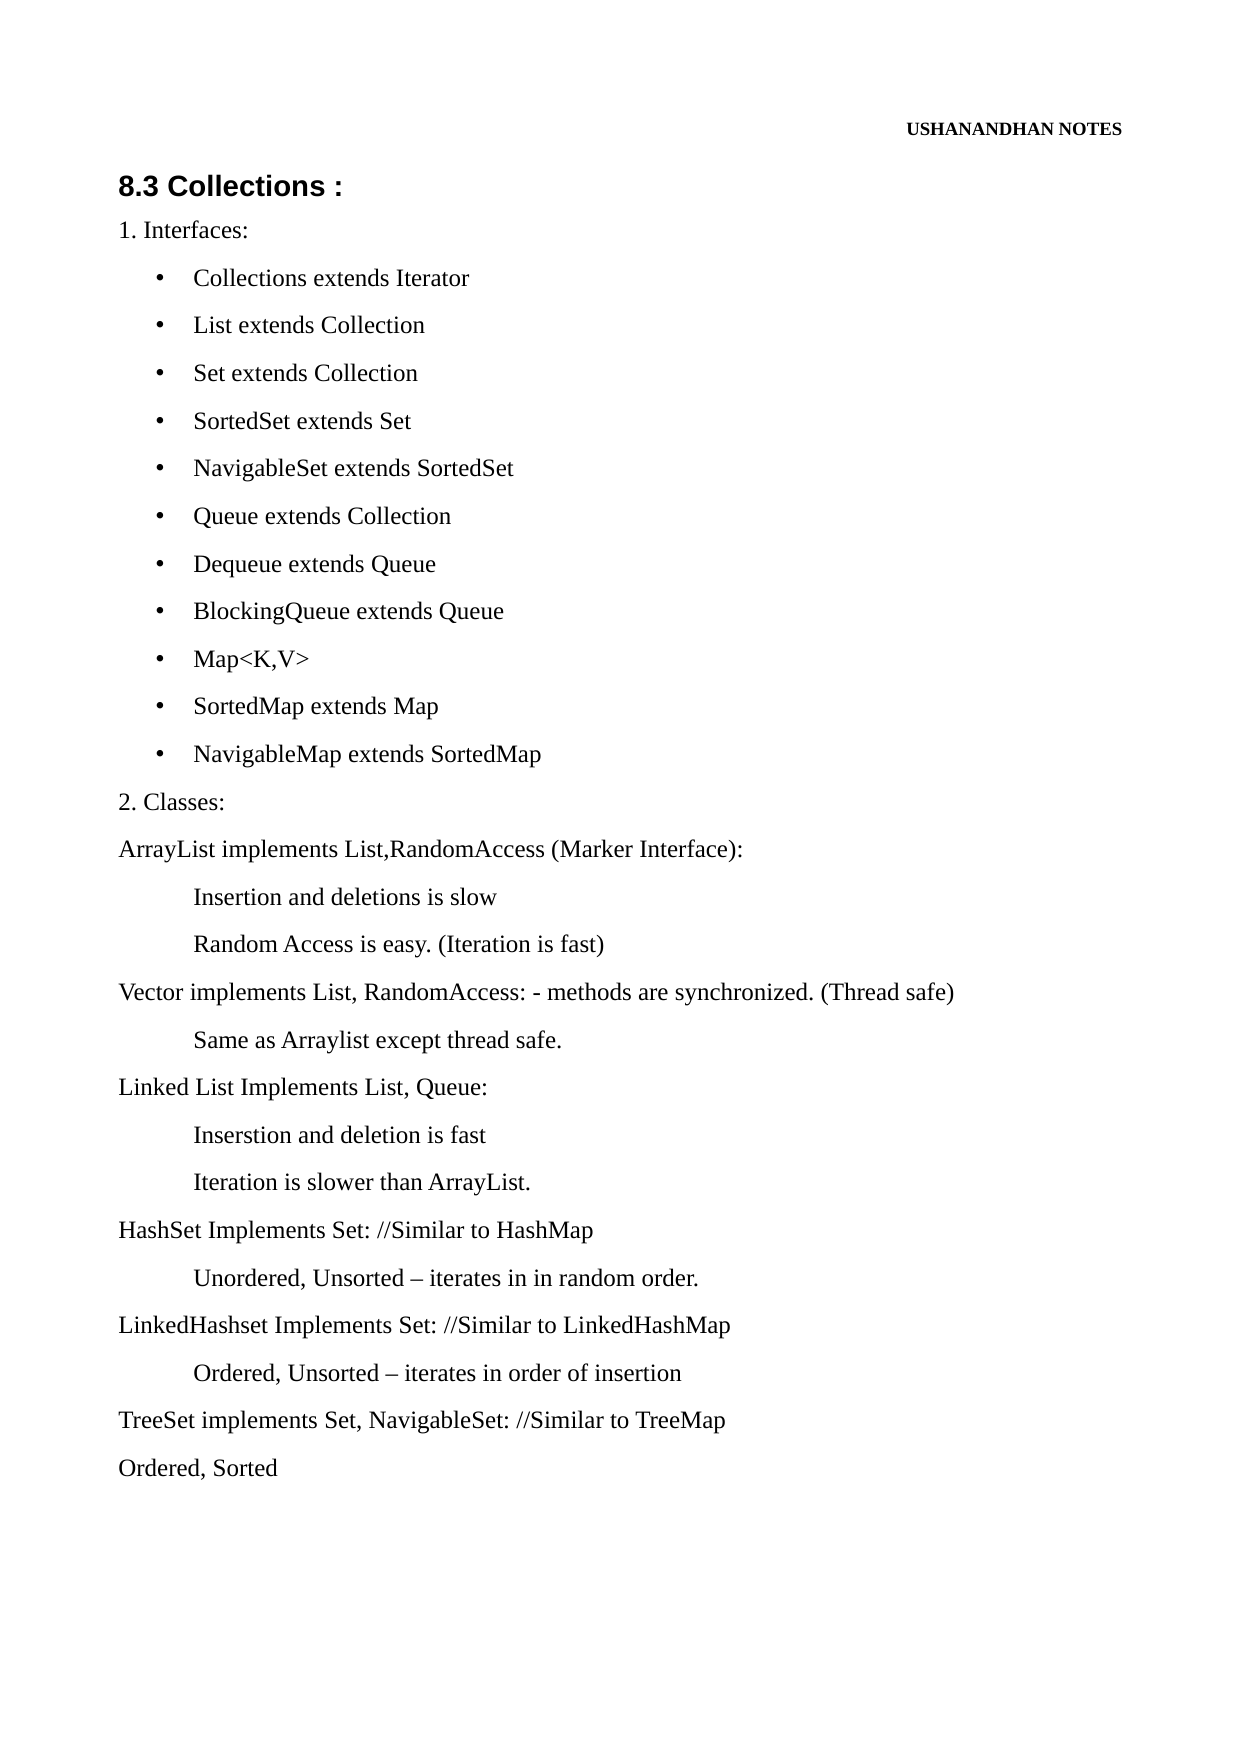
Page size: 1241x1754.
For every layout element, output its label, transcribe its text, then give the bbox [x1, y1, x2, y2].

text Insertion and deletions is slow [118, 882, 1122, 911]
list SortedSet extends Set [156, 406, 1122, 434]
text 1. Interfaces: [118, 215, 1122, 244]
list NavigableSet extends SortedSet [156, 453, 1122, 482]
text Ordered, Unsorted – iterates in order of insertion [118, 1358, 1122, 1387]
text Iteration is slower than ArrayList. [118, 1167, 1122, 1196]
text ArrayList implements List,RandomAccess (Marker Interface): [118, 834, 1122, 863]
text Ordered, Sorted [118, 1453, 1122, 1482]
subtitle 8.3 Collections : [118, 169, 1122, 203]
list BlockingQueue extends Queue [156, 596, 1122, 625]
text Inserstion and deletion is fast [118, 1120, 1122, 1149]
text Vector implements List, RandomAccess: - methods are synchronized. (Thread safe) [118, 977, 1122, 1006]
text LinkedHashset Implements Set: //Similar to LinkedHashMap [118, 1310, 1122, 1339]
list SortedMap extends Map [156, 691, 1122, 720]
text TreeSet implements Set, NavigableSet: //Similar to TreeMap [118, 1406, 1122, 1434]
text 2. Classes: [118, 787, 1122, 815]
text Linked List Implements List, Queue: [118, 1072, 1122, 1101]
list Collections extends Iterator [156, 263, 1122, 292]
list Set extends Collection [156, 358, 1122, 387]
list Dequeue extends Queue [156, 549, 1122, 577]
text Unordered, Unsorted – iterates in in random order. [118, 1263, 1122, 1291]
text HashSet Implements Set: //Similar to HashMap [118, 1215, 1122, 1244]
list NavigableMap extends SortedMap [156, 739, 1122, 768]
list List extends Collection [156, 311, 1122, 339]
list Map<K,V> [156, 644, 1122, 673]
list Queue extends Collection [156, 501, 1122, 530]
text Same as Arraylist except thread safe. [118, 1025, 1122, 1053]
text Random Access is easy. (Iteration is fast) [118, 929, 1122, 958]
